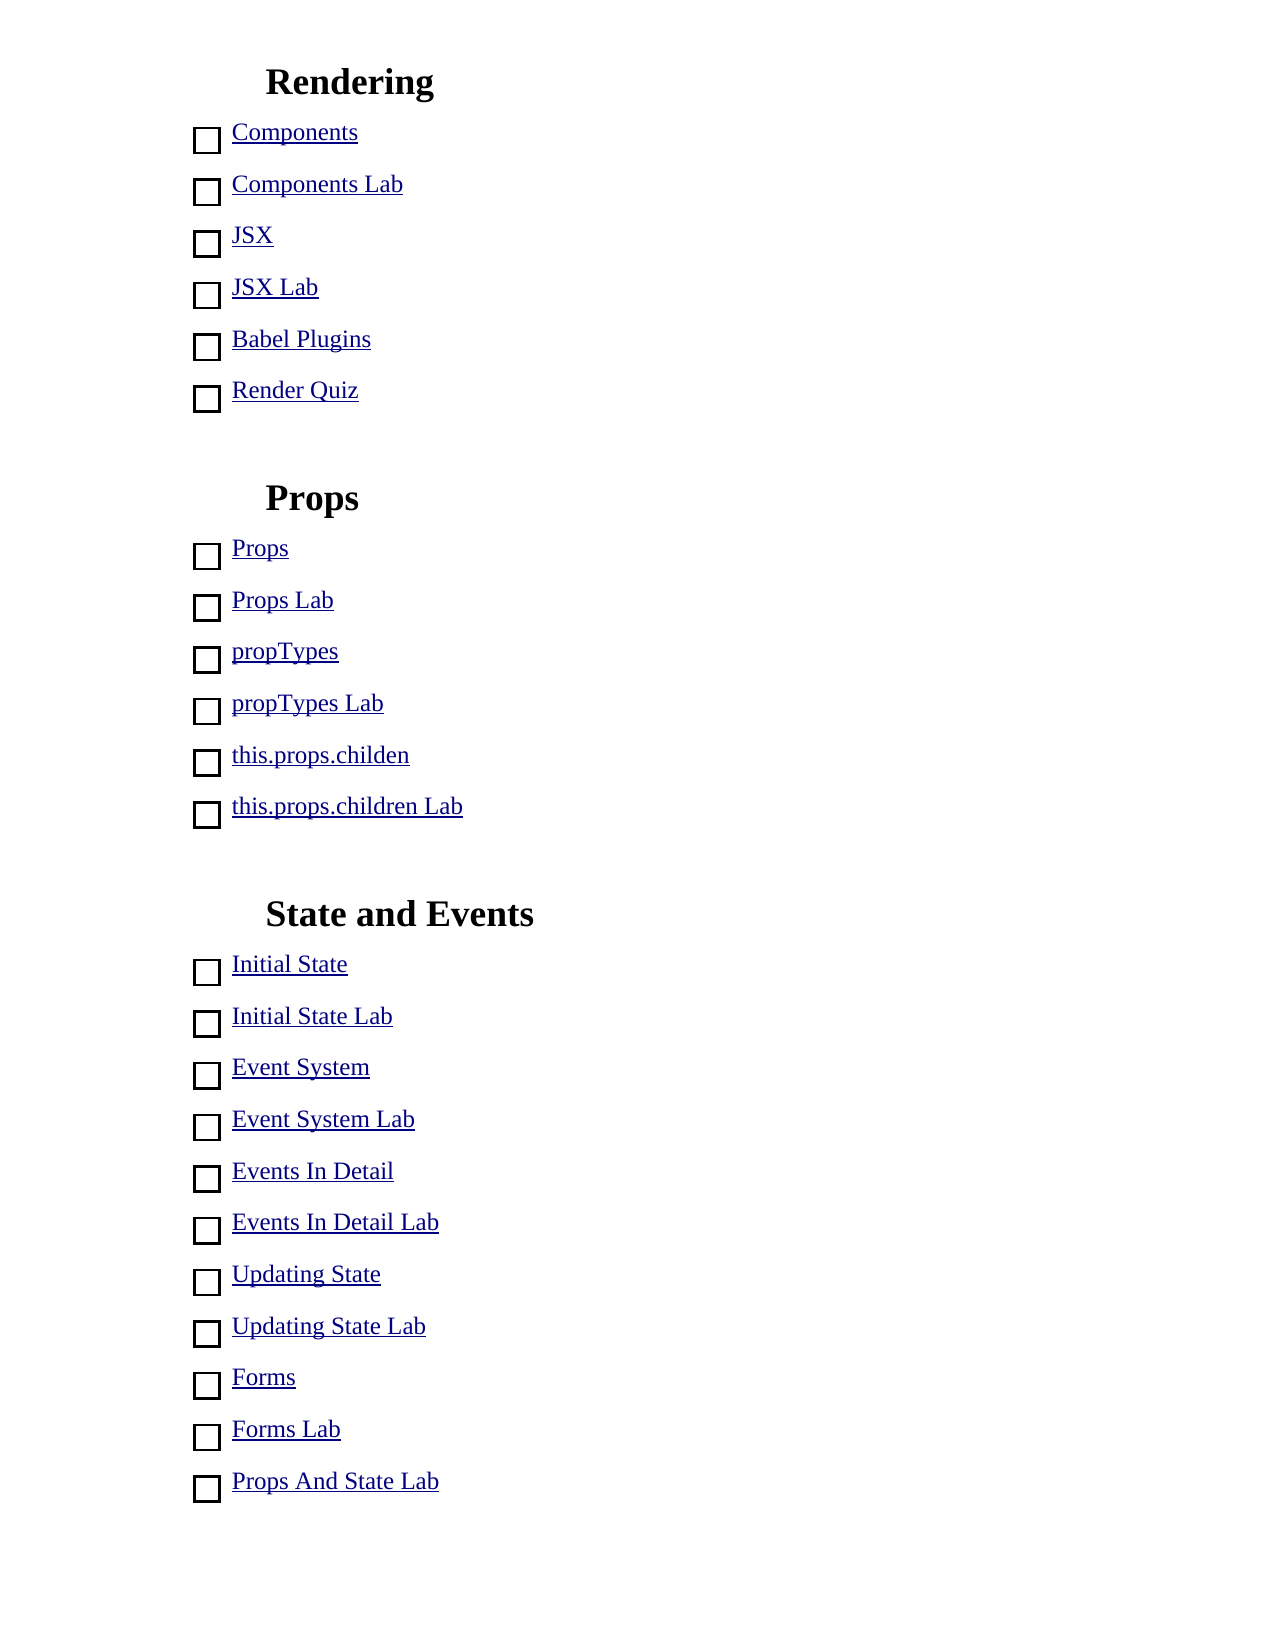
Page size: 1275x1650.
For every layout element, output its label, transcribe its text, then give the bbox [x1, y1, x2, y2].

subtitle State and Events [236, 891, 1216, 934]
subtitle Props [236, 475, 1216, 518]
list Props Props Lab propTypes propTypes Lab this.props.childen this.props.children Lab [232, 531, 1216, 841]
subtitle Rendering [236, 59, 1216, 102]
list Initial State Initial State Lab Event System Event System Lab Events In Detail Events In Detail Lab Updating State Updating State Lab Forms Forms Lab Props And State Lab [232, 947, 1216, 1515]
list [162, 531, 192, 841]
list [162, 115, 192, 425]
list [162, 947, 192, 1515]
list Components Components Lab JSX JSX Lab Babel Plugins Render Quiz [232, 115, 1216, 425]
